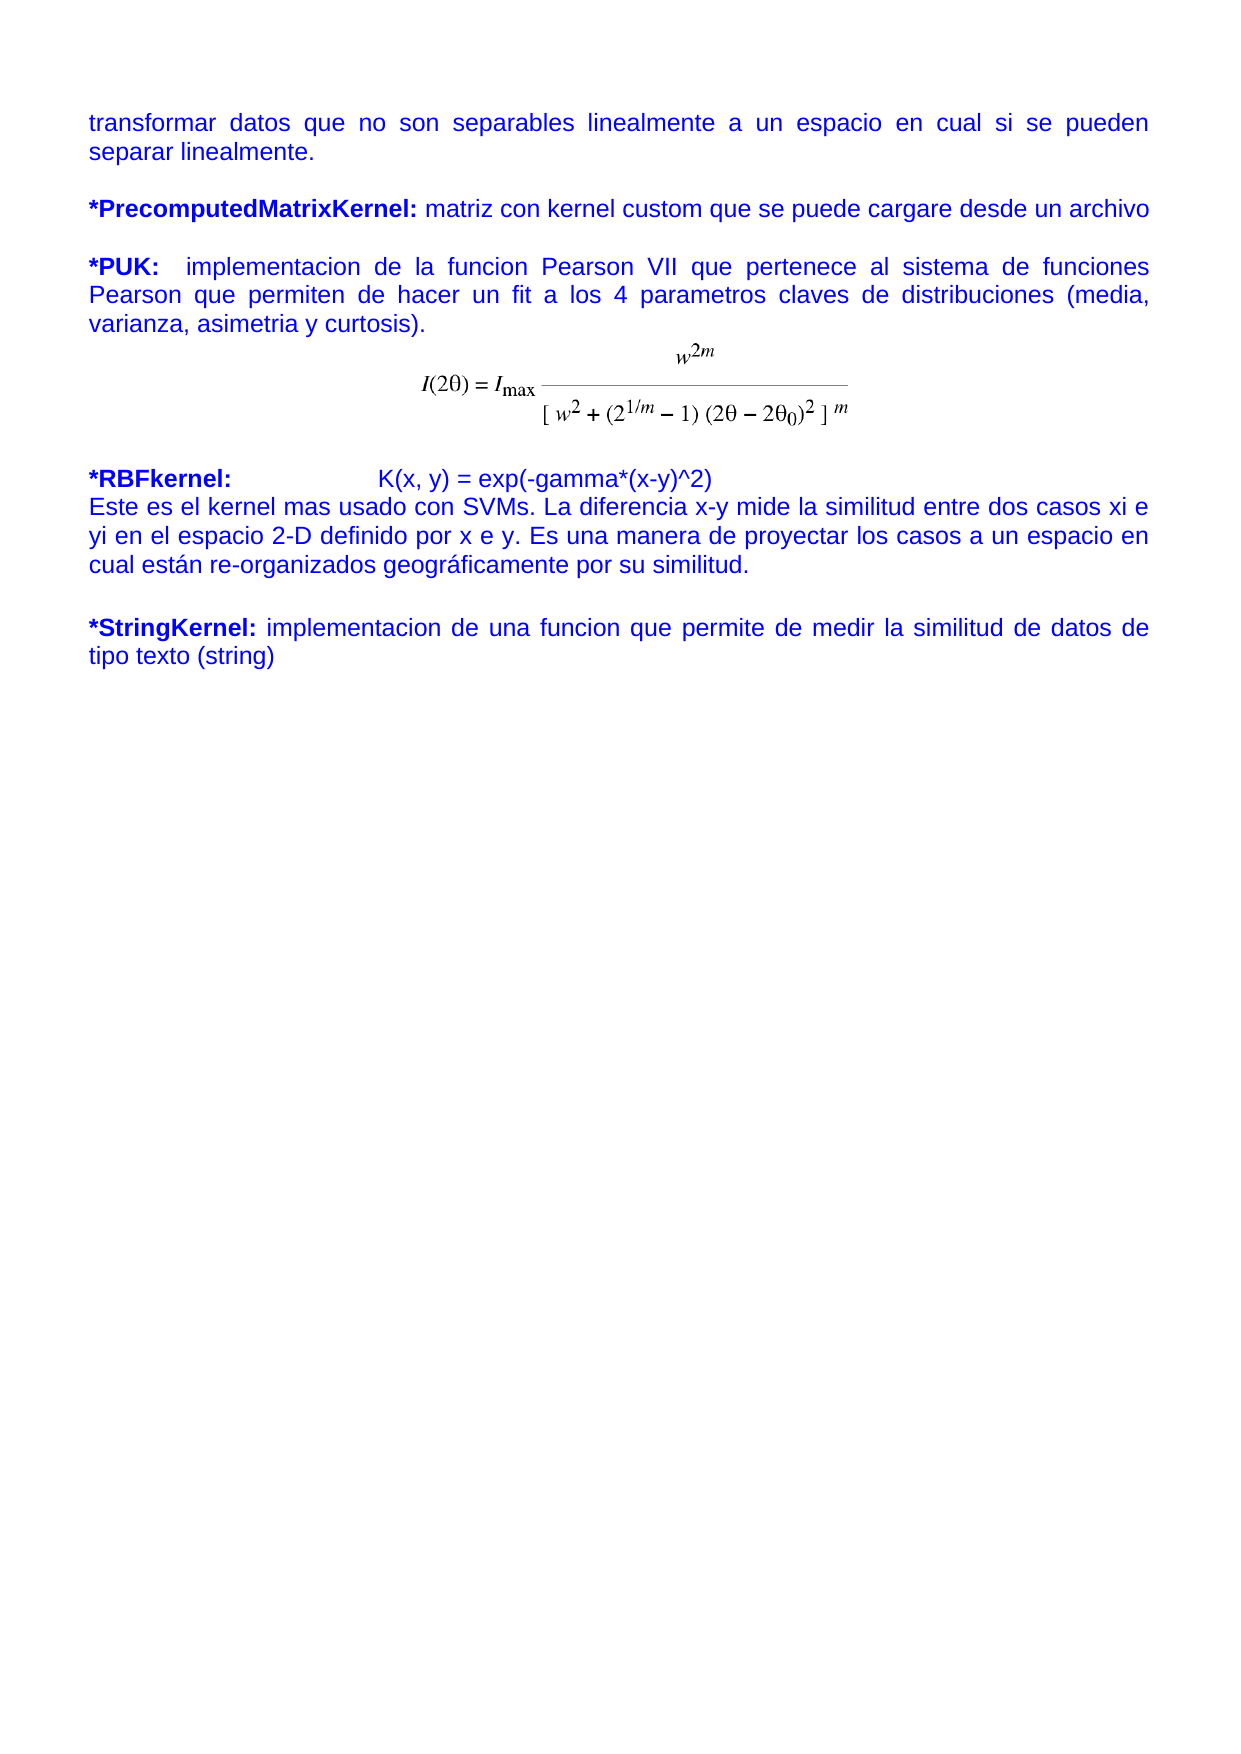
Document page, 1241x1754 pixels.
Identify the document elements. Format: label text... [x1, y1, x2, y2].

text *RBFkernel: K(x, y) = exp(-gamma*(x-y)^2) [89, 463, 1152, 492]
text transformar datos que no son separables linealmente a un espacio en cual si se pueden separar linealmente. [89, 108, 1152, 165]
picture [360, 337, 880, 445]
text *PrecomputedMatrixKernel: matriz con kernel custom que se puede cargare desde un archivo [89, 194, 1152, 223]
text Este es el kernel mas usado con SVMs. La diferencia x-y mide la similitud entre dos casos xi e yi en el espacio 2-D definido por x e y. Es una manera de proyectar los casos a un espacio en cual están re-organizados geográficamente por su similitud. [89, 492, 1152, 578]
text *PUK: implementacion de la funcion Pearson VII que pertenece al sistema de funciones Pearson que permiten de hacer un fit a los 4 parametros claves de distribuciones (media, varianza, asimetria y curtosis). [89, 252, 1152, 338]
text *StringKernel: implementacion de una funcion que permite de medir la similitud de datos de tipo texto (string) [89, 613, 1152, 670]
